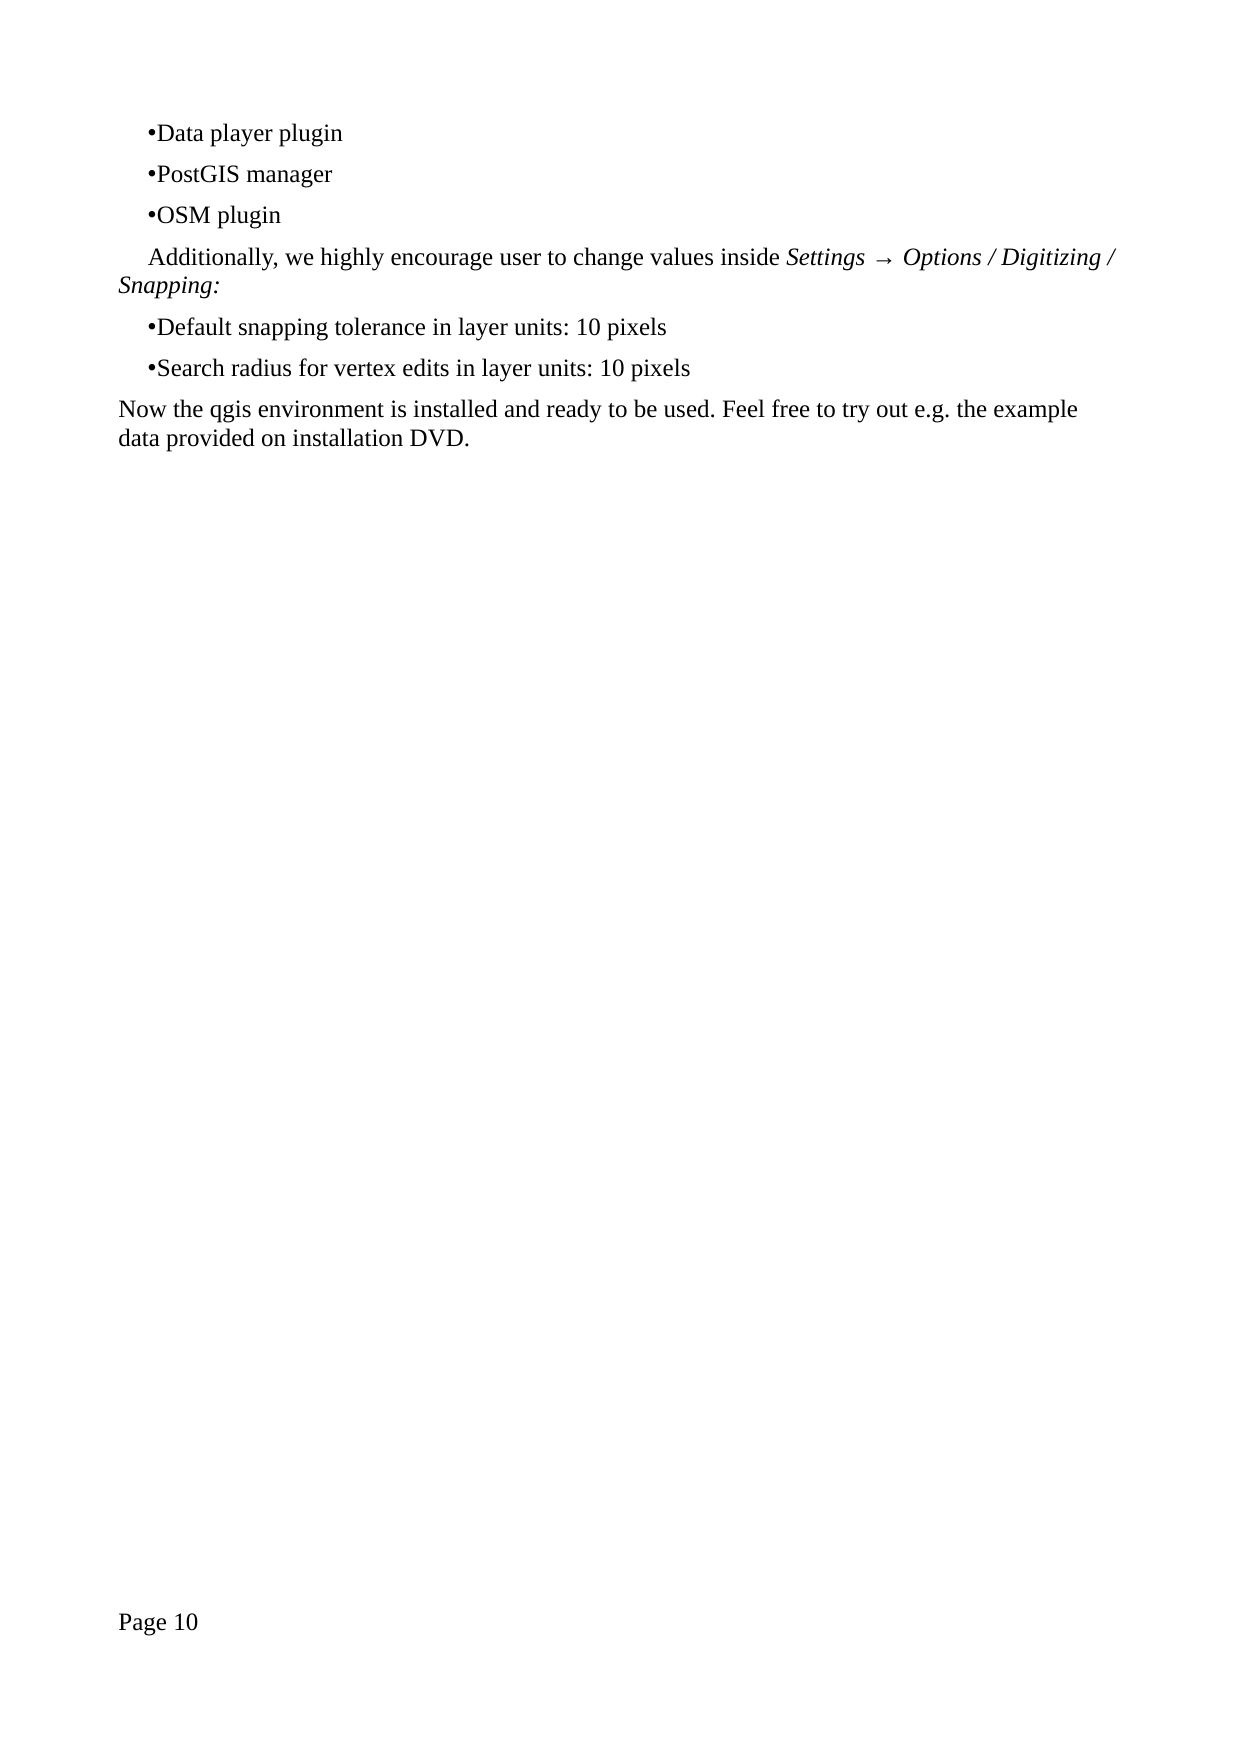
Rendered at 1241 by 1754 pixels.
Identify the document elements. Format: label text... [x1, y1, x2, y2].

list OSM plugin [118, 201, 1122, 229]
list Default snapping tolerance in layer units: 10 pixels [118, 312, 1122, 341]
list Now the qgis environment is installed and ready to be used. Feel free to try out e.g. the example data provided on installation DVD. [118, 394, 1122, 452]
list Search radius for vertex edits in layer units: 10 pixels [118, 353, 1122, 382]
text Additionally, we highly encourage user to change values inside Settings → Options / Digitizing / Snapping: [118, 242, 1122, 299]
list PostGIS manager [118, 159, 1122, 188]
list Data player plugin [118, 118, 1122, 147]
